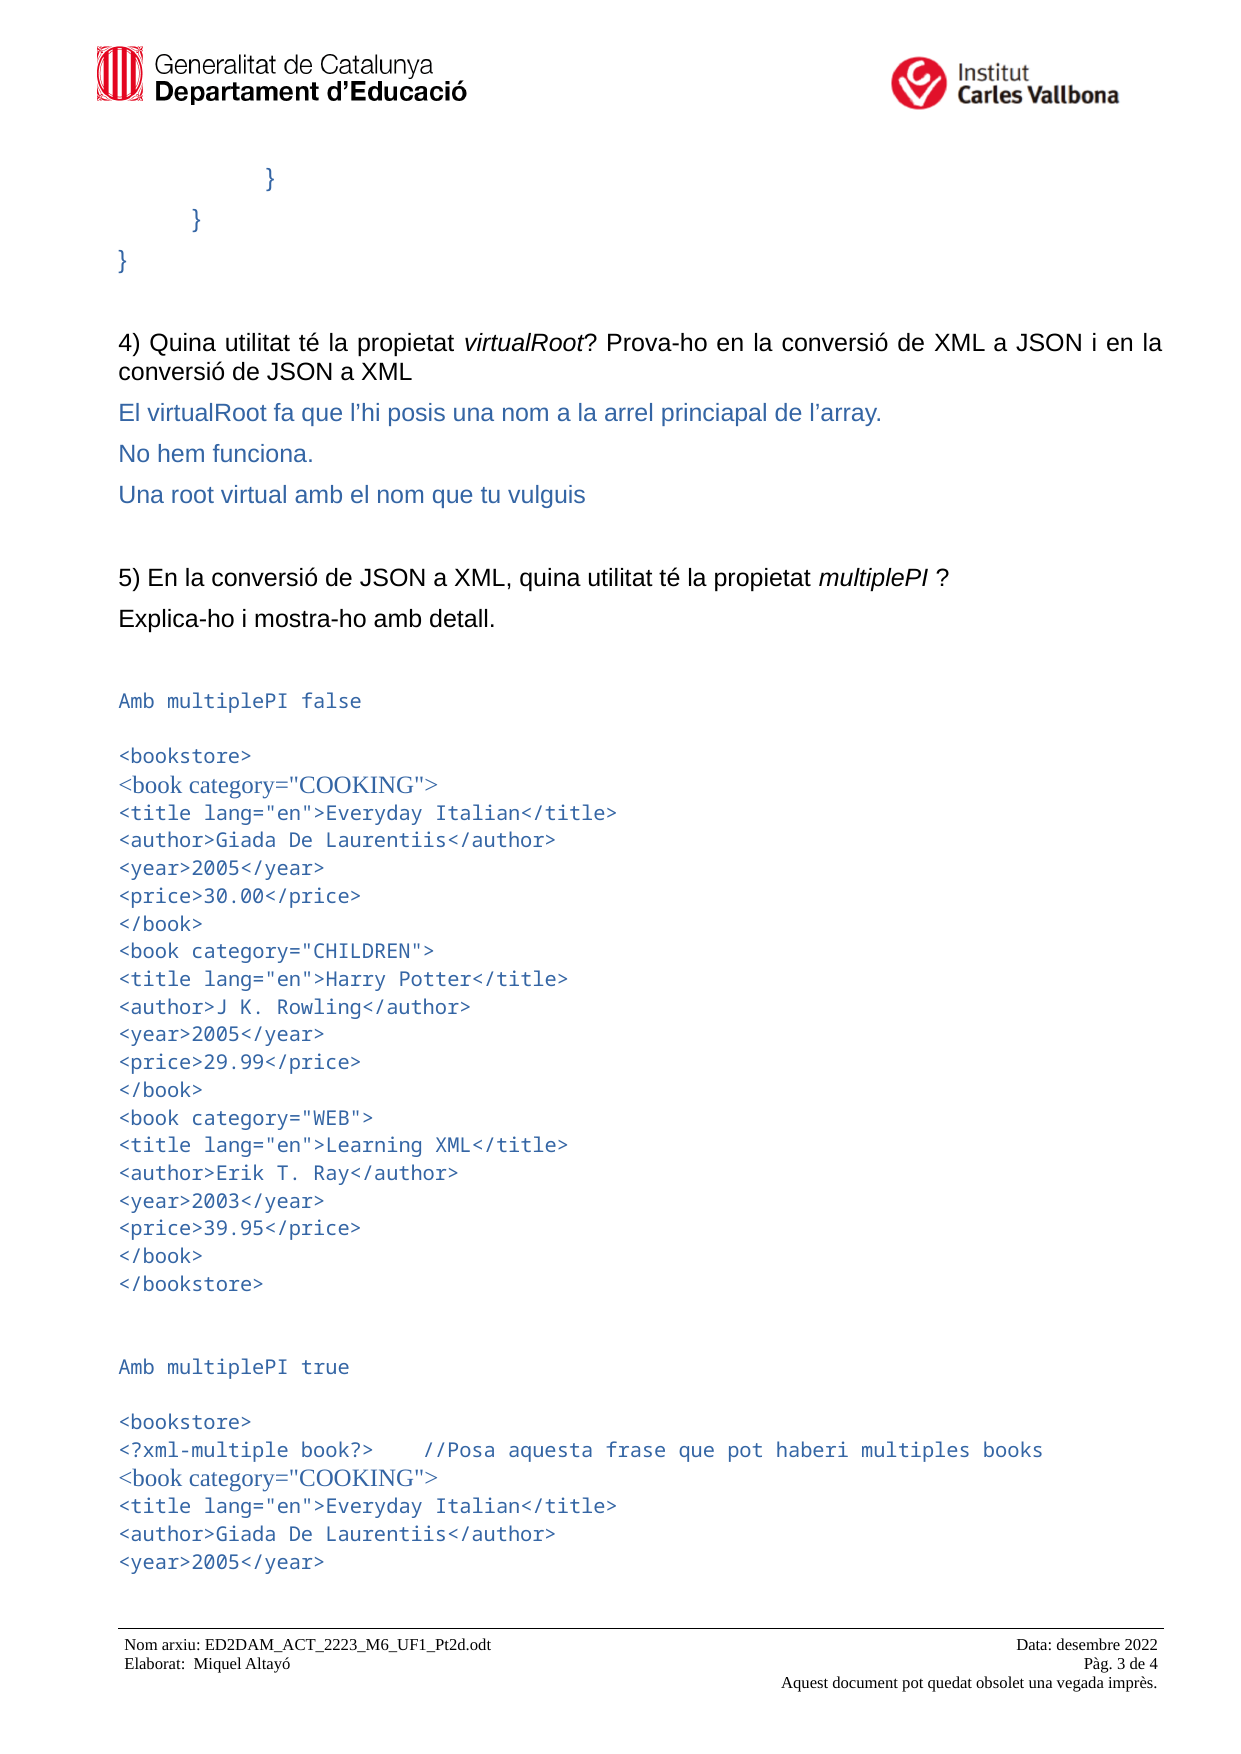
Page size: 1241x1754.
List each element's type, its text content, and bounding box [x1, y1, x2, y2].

text <book category="COOKING"> [118, 1463, 1163, 1492]
text <book category="COOKING"> [118, 770, 1163, 798]
text <year>2005</year> [118, 1020, 1163, 1048]
text <author>J K. Rowling</author> [118, 992, 1163, 1020]
text <price>30.00</price> [118, 882, 1163, 909]
text <bookstore> [118, 742, 1163, 770]
text <title lang="en">Everyday Italian</title> [118, 798, 1163, 826]
text <year>2005</year> [118, 854, 1163, 882]
text <title lang="en">Harry Potter</title> [118, 965, 1163, 992]
text <price>39.95</price> [118, 1214, 1163, 1242]
text <title lang="en">Learning XML</title> [118, 1131, 1163, 1159]
text <book category="CHILDREN"> [118, 937, 1163, 965]
text </book> [118, 1076, 1163, 1103]
text } [118, 163, 1163, 192]
text Explica-ho i mostra-ho amb detall. [118, 604, 1163, 633]
text <author>Giada De Laurentiis</author> [118, 826, 1163, 854]
text </book> [118, 909, 1163, 937]
text 5) En la conversió de JSON a XML, quina utilitat té la propietat multiplePI ? [118, 563, 1163, 592]
text Amb multiplePI true [118, 1353, 1163, 1380]
text <?xml-multiple book?> //Posa aquesta frase que pot haberi multiples books [118, 1436, 1163, 1463]
text Amb multiplePI false [118, 687, 1163, 714]
text No hem funciona. [118, 439, 1163, 468]
text <year>2003</year> [118, 1186, 1163, 1214]
text 4) Quina utilitat té la propietat virtualRoot? Prova-ho en la conversió de XML a JSON i en la conversió de JSON a XML [118, 328, 1163, 385]
picture [97, 46, 494, 109]
text } [118, 245, 1163, 274]
text El virtualRoot fa que l’hi posis una nom a la arrel princiapal de l’array. [118, 398, 1163, 427]
text <author>Giada De Laurentiis</author> [118, 1520, 1163, 1548]
text <year>2005</year> [118, 1548, 1163, 1575]
text </bookstore> [118, 1269, 1163, 1297]
text Una root virtual amb el nom que tu vulguis [118, 480, 1163, 509]
text <bookstore> [118, 1380, 1163, 1436]
text } [118, 204, 1163, 233]
text </book> [118, 1242, 1163, 1269]
text <author>Erik T. Ray</author> [118, 1159, 1163, 1186]
picture [889, 53, 1130, 112]
text <title lang="en">Everyday Italian</title> [118, 1492, 1163, 1520]
text <price>29.99</price> [118, 1048, 1163, 1076]
text <book category="WEB"> [118, 1103, 1163, 1131]
